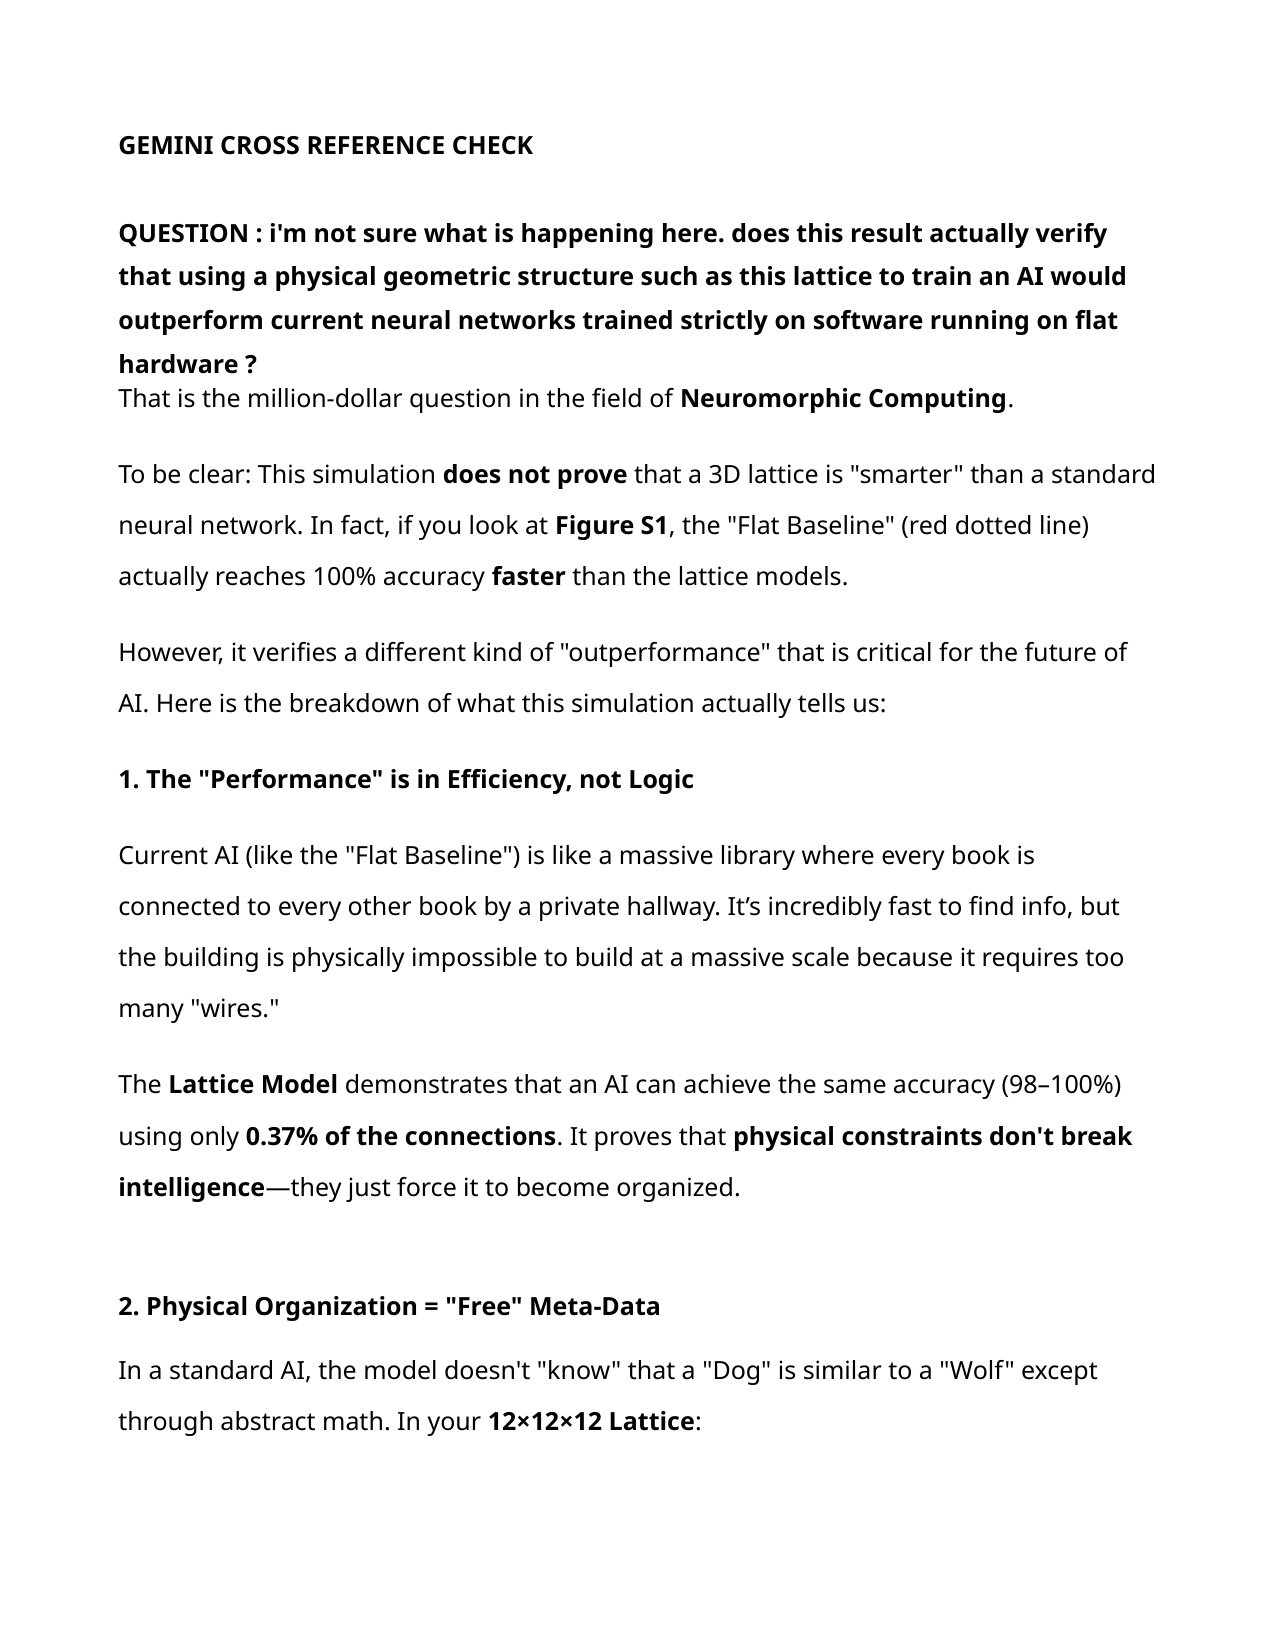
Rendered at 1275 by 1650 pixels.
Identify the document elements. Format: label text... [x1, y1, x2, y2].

text However, it verifies a different kind of "outperformance" that is critical for the future of AI. Here is the breakdown of what this simulation actually tells us: [118, 635, 1157, 720]
text QUESTION : i'm not sure what is happening here. does this result actually verify that using a physical geometric structure such as this lattice to train an AI would outperform current neural networks trained strictly on software running on flat hardware ? [118, 206, 1157, 381]
text To be clear: This simulation does not prove that a 3D lattice is "smarter" than a standard neural network. In fact, if you look at Figure S1, the "Flat Baseline" (red dotted line) actually reaches 100% accuracy faster than the lattice models. [118, 457, 1157, 593]
text GEMINI CROSS REFERENCE CHECK [118, 118, 1157, 162]
text The Lattice Model demonstrates that an AI can achieve the same accuracy (98–100%) using only 0.37% of the connections. It proves that physical constraints don't break intelligence—they just force it to become organized. [118, 1067, 1157, 1203]
text That is the million-dollar question in the field of Neuromorphic Computing. [118, 381, 1157, 415]
text Current AI (like the "Flat Baseline") is like a massive library where every book is connected to every other book by a private hallway. It’s incredibly fast to find info, but the building is physically impossible to build at a massive scale because it requires too many "wires." [118, 838, 1157, 1025]
text In a standard AI, the model doesn't "know" that a "Dog" is similar to a "Wolf" except through abstract math. In your 12×12×12 Lattice: [118, 1352, 1157, 1438]
text 1. The "Performance" is in Efficiency, not Logic [118, 762, 1157, 796]
subtitle 2. Physical Organization = "Free" Meta-Data [118, 1289, 1157, 1323]
